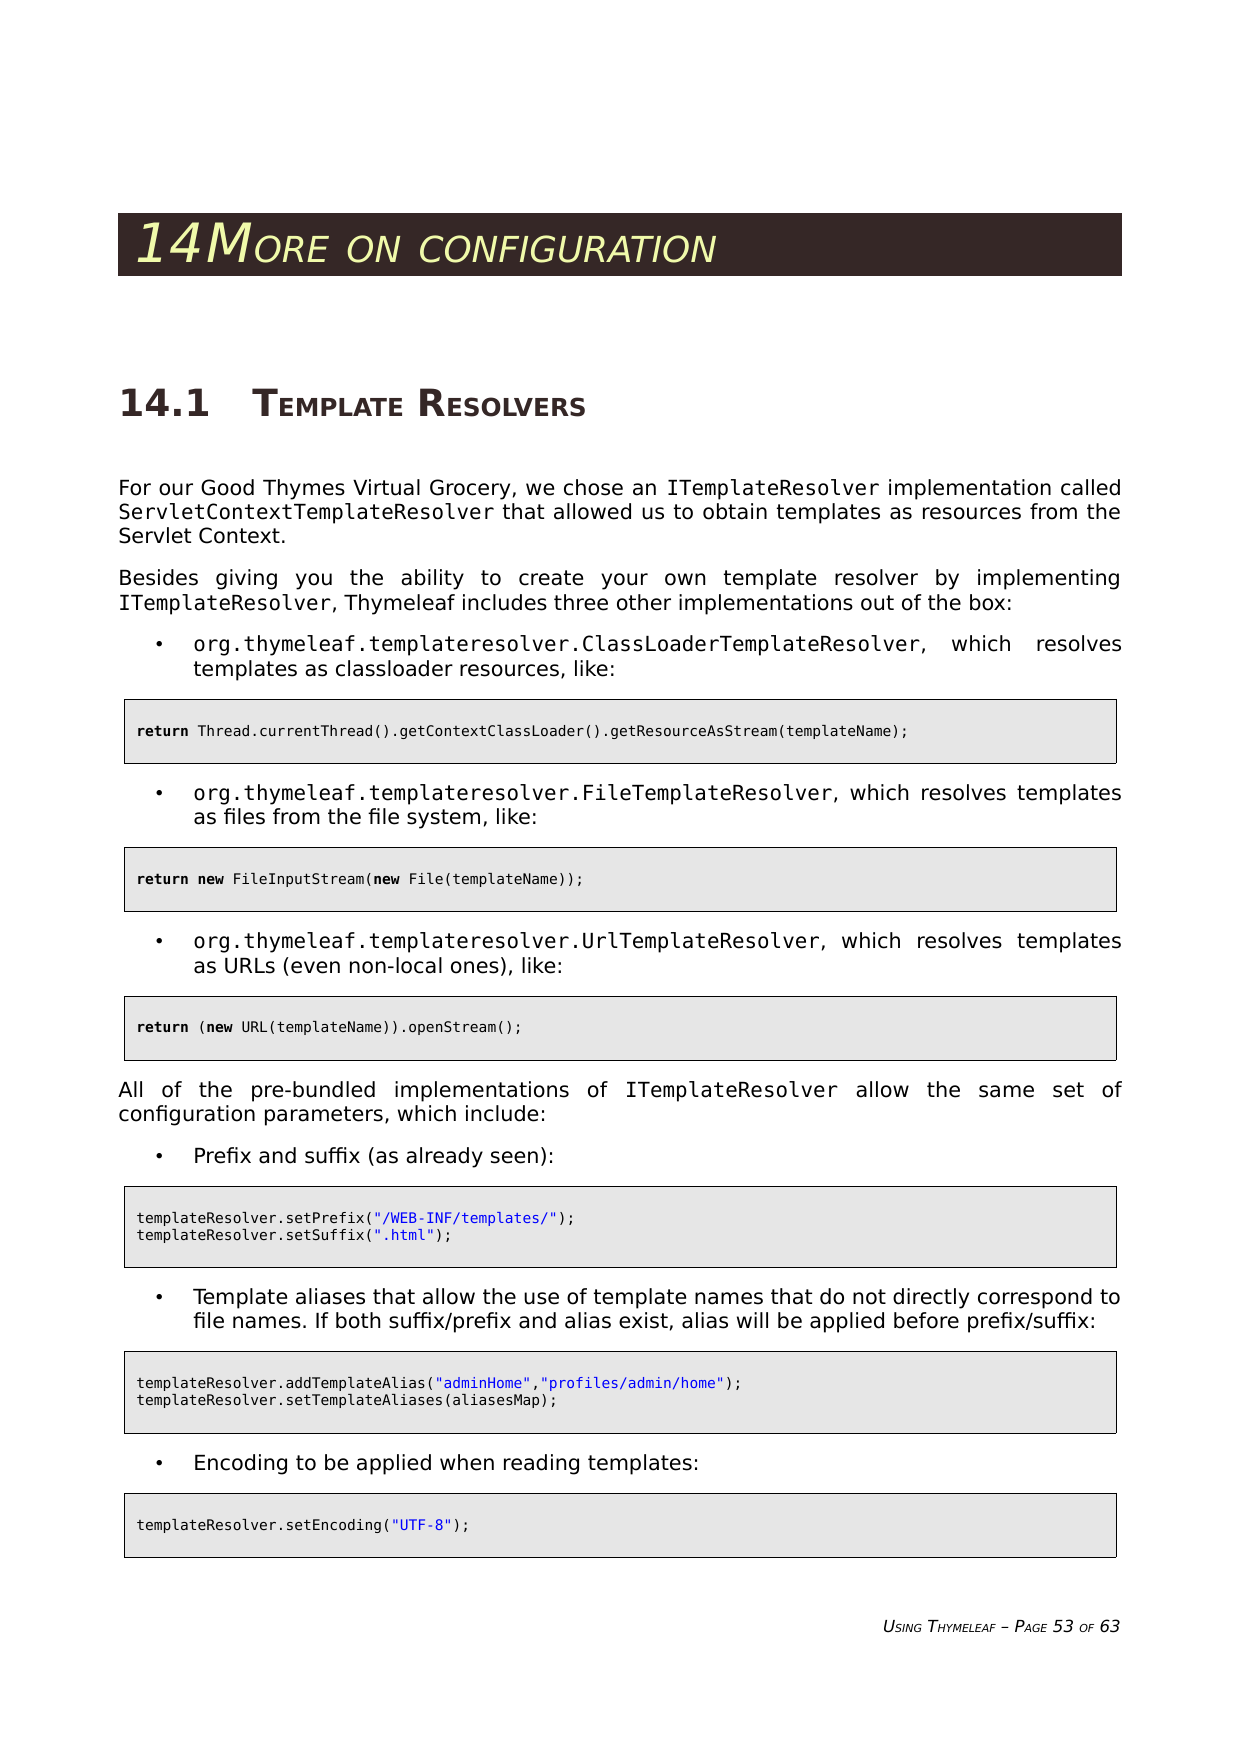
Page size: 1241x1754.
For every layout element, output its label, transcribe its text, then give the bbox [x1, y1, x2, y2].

list org.thymeleaf.templateresolver.UrlTemplateResolver, which resolves templates as URLs (even non-local ones), like: [156, 929, 1122, 978]
text All of the pre-bundled implementations of ITemplateResolver allow the same set of configuration parameters, which include: [118, 1078, 1122, 1126]
list Template aliases that allow the use of template names that do not directly correspond to file names. If both suffix/prefix and alias exist, alias will be applied before prefix/suffix: [156, 1285, 1122, 1334]
text Besides giving you the ability to create your own template resolver by implementing ITemplateResolver, Thymeleaf includes three other implementations out of the box: [118, 566, 1122, 615]
text return new FileInputStream(new File(templateName)); [125, 848, 1116, 911]
text templateResolver.setEncoding("UTF-8"); [125, 1494, 1116, 1557]
subtitle Template Resolvers [118, 382, 1122, 426]
text return (new URL(templateName)).openStream(); [125, 997, 1116, 1060]
text templateResolver.setPrefix("/WEB-INF/templates/"); templateResolver.setSuffix(".html"); [125, 1187, 1116, 1267]
subtitle More on configuration [118, 213, 1122, 276]
text return Thread.currentThread().getContextClassLoader().getResourceAsStream(templateName); [125, 700, 1116, 763]
list org.thymeleaf.templateresolver.ClassLoaderTemplateResolver, which resolves templates as classloader resources, like: [156, 632, 1122, 681]
list Prefix and suffix (as already seen): [156, 1144, 1122, 1168]
list org.thymeleaf.templateresolver.FileTemplateResolver, which resolves templates as files from the file system, like: [156, 781, 1122, 829]
text templateResolver.addTemplateAlias("adminHome","profiles/admin/home"); templateResolver.setTemplateAliases(aliasesMap); [125, 1352, 1116, 1433]
list Encoding to be applied when reading templates: [156, 1451, 1122, 1475]
text For our Good Thymes Virtual Grocery, we chose an ITemplateResolver implementation called ServletContextTemplateResolver that allowed us to obtain templates as resources from the Servlet Context. [118, 476, 1122, 548]
